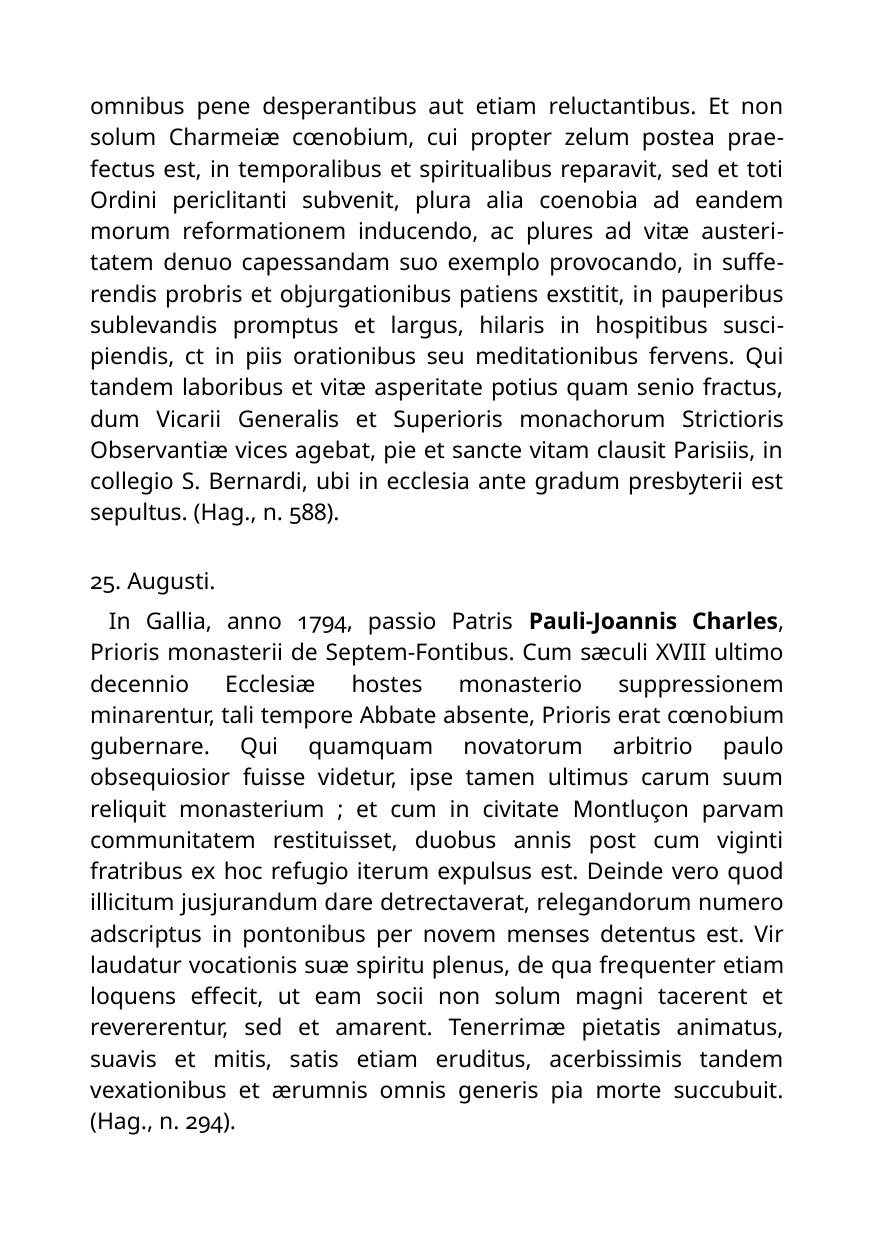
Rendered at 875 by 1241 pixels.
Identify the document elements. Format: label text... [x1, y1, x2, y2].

text In Gallia, anno 1794, passio Patris Pauli-Joannis Charles, Prioris monasterii de Septem-Fontibus. Cum sæculi XVIII ultimo decennio Ecclesiæ hostes monasterio suppressionem minarentur, tali tempore Abbate absente, Prioris erat cœno­bium gubernare. Qui quamquam novatorum arbitrio paulo obsequiosior fuisse videtur, ipse tamen ultimus carum suum reliquit monasterium ; et cum in civitate Montluçon parvam communitatem restituisset, duobus annis post cum viginti fratribus ex hoc refugio iterum expulsus est. Deinde vero quod illicitum jusjurandum dare detrectaverat, relegandorum numero adscriptus in pontonibus per novem menses detentus est. Vir laudatur vocationis suæ spiritu plenus, de qua fre­quenter etiam loquens effecit, ut eam socii non solum magni tacerent et revererentur, sed et amarent. Tenerrimæ pietatis animatus, suavis et mitis, satis etiam eruditus, acerbissimis tandem vexationibus et ærumnis omnis generis pia morte succubuit. (Hag., n. 294). [90, 605, 784, 1136]
text omnibus pene desperantibus aut etiam reluctantibus. Et non solum Charmeiæ cœnobium, cui propter zelum postea prae­fectus est, in temporalibus et spiritualibus reparavit, sed et toti Ordini periclitanti subvenit, plura alia coenobia ad eandem morum reformationem inducendo, ac plures ad vitæ austeri­tatem denuo capessandam suo exemplo provocando, in suffe­rendis probris et objurgationibus patiens exstitit, in pauperibus sublevandis promptus et largus, hilaris in hospitibus susci­piendis, ct in piis orationibus seu meditationibus fervens. Qui tandem laboribus et vitæ asperitate potius quam senio fractus, dum Vicarii Generalis et Superioris monachorum Strictioris Observantiæ vices agebat, pie et sancte vitam clausit Parisiis, in collegio S. Bernardi, ubi in ecclesia ante gradum presbyterii est sepultus. (Hag., n. 588). [90, 90, 784, 527]
text 25. Augusti. [90, 565, 784, 596]
